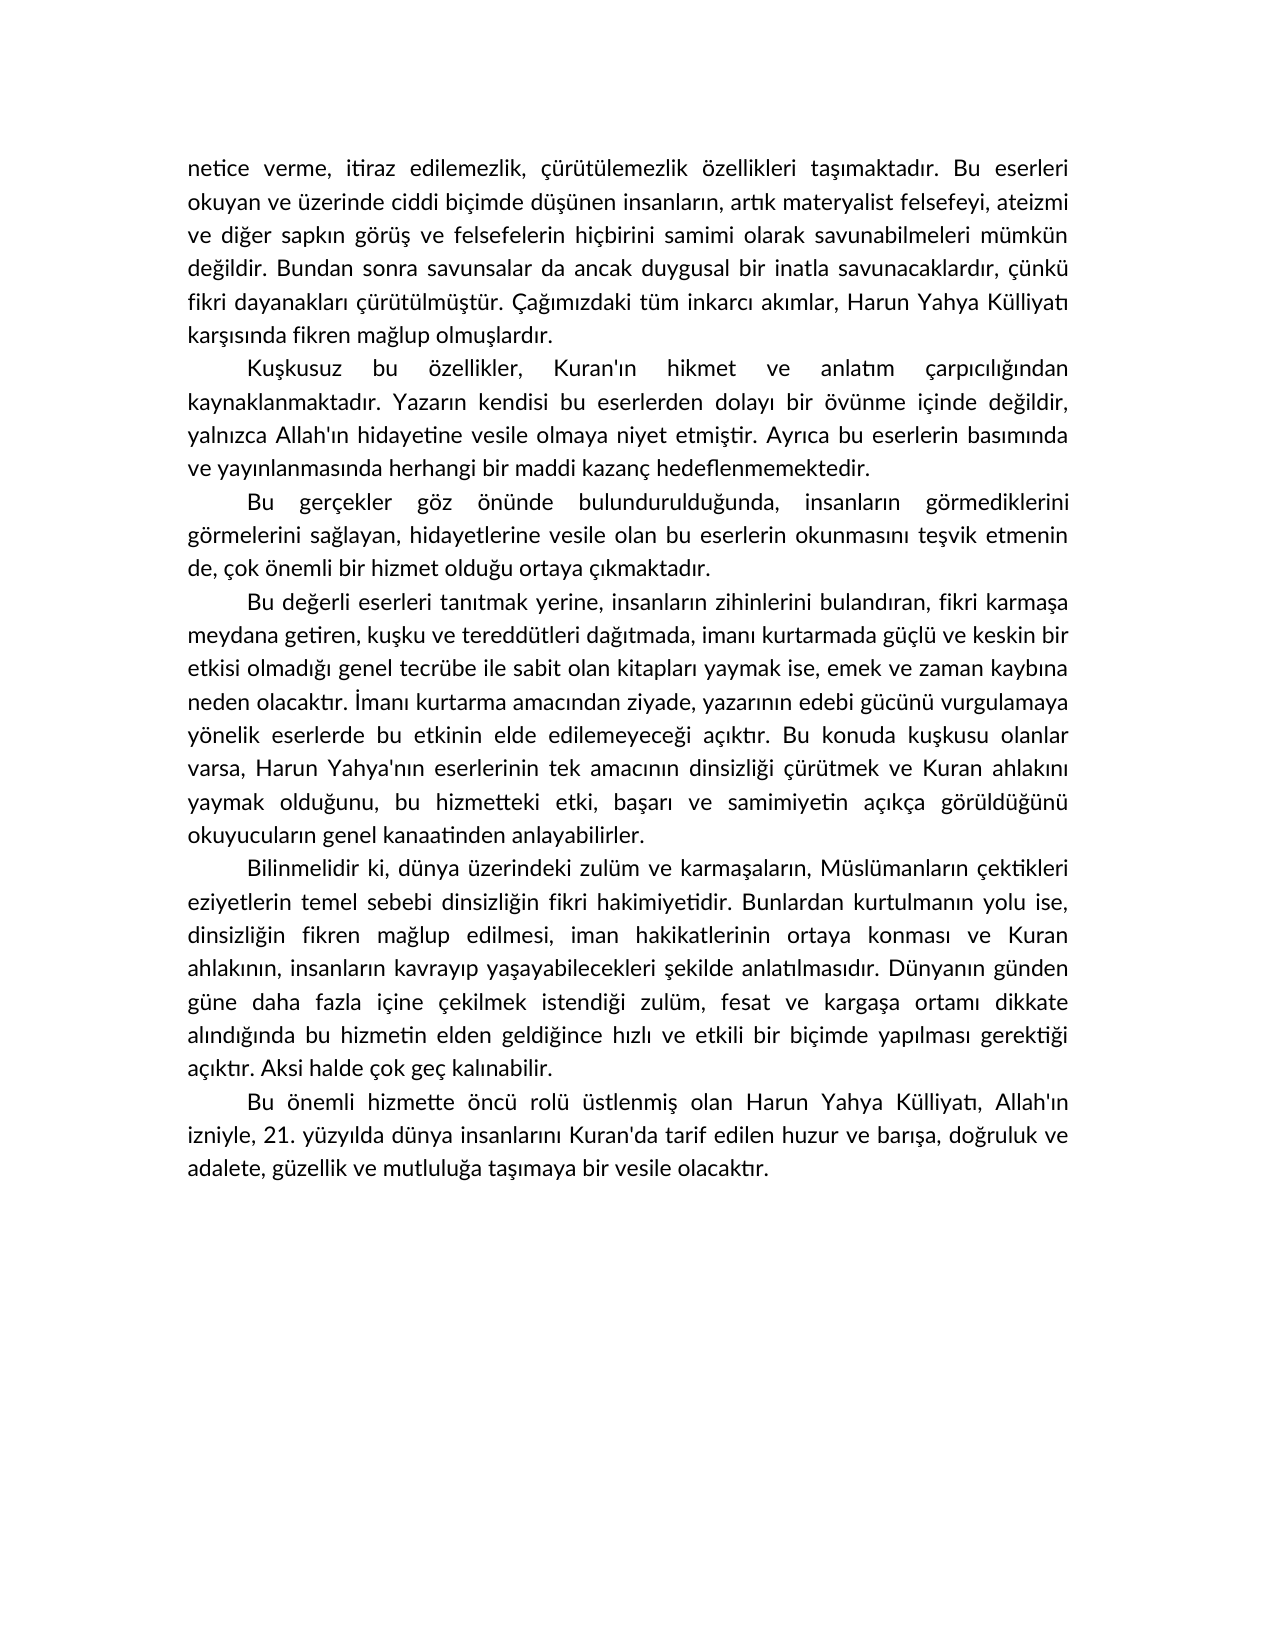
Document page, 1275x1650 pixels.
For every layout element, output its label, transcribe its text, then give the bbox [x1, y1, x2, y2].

text Bu önemli hizmette öncü rolü üstlenmiş olan Harun Yahya Külliyatı, Allah'ın izniyle, 21. yüzyılda dünya insanlarını Kuran'da tarif edilen huzur ve barışa, doğruluk ve adalete, güzellik ve mutluluğa taşımaya bir vesile olacaktır. [187, 1083, 1070, 1183]
text netice verme, itiraz edilemezlik, çürütülemezlik özellikleri taşımaktadır. Bu eserleri okuyan ve üzerinde ciddi biçimde düşünen insanların, artık materyalist felsefeyi, ateizmi ve diğer sapkın görüş ve felsefelerin hiçbirini samimi olarak savunabilmeleri mümkün değildir. Bundan sonra savunsalar da ancak duygusal bir inatla savunacaklardır, çünkü fikri dayanakları çürütülmüştür. Çağımızdaki tüm inkarcı akımlar, Harun Yahya Külliyatı karşısında fikren mağlup olmuşlardır. [187, 150, 1070, 350]
text Bu değerli eserleri tanıtmak yerine, insanların zihinlerini bulandıran, fikri karmaşa meydana getiren, kuşku ve tereddütleri dağıtmada, imanı kurtarmada güçlü ve keskin bir etkisi olmadığı genel tecrübe ile sabit olan kitapları yaymak ise, emek ve zaman kaybına neden olacaktır. İmanı kurtarma amacından ziyade, yazarının edebi gücünü vurgulamaya yönelik eserlerde bu etkinin elde edilemeyeceği açıktır. Bu konuda kuşkusu olanlar varsa, Harun Yahya'nın eserlerinin tek amacının dinsizliği çürütmek ve Kuran ahlakını yaymak olduğunu, bu hizmetteki etki, başarı ve samimiyetin açıkça görüldüğünü okuyucuların genel kanaatinden anlayabilirler. [187, 583, 1070, 850]
text Bu gerçekler göz önünde bulundurulduğunda, insanların görmediklerini görmelerini sağlayan, hidayetlerine vesile olan bu eserlerin okunmasını teşvik etmenin de, çok önemli bir hizmet olduğu ortaya çıkmaktadır. [187, 483, 1070, 583]
text Kuşkusuz bu özellikler, Kuran'ın hikmet ve anlatım çarpıcılığından kaynaklanmaktadır. Yazarın kendisi bu eserlerden dolayı bir övünme içinde değildir, yalnızca Allah'ın hidayetine vesile olmaya niyet etmiştir. Ayrıca bu eserlerin basımında ve yayınlanmasında herhangi bir maddi kazanç hedeflenmemektedir. [187, 350, 1070, 483]
text Bilinmelidir ki, dünya üzerindeki zulüm ve karmaşaların, Müslümanların çektikleri eziyetlerin temel sebebi dinsizliğin fikri hakimiyetidir. Bunlardan kurtulmanın yolu ise, dinsizliğin fikren mağlup edilmesi, iman hakikatlerinin ortaya konması ve Kuran ahlakının, insanların kavrayıp yaşayabilecekleri şekilde anlatılmasıdır. Dünyanın günden güne daha fazla içine çekilmek istendiği zulüm, fesat ve kargaşa ortamı dikkate alındığında bu hizmetin elden geldiğince hızlı ve etkili bir biçimde yapılması gerektiği açıktır. Aksi halde çok geç kalınabilir. [187, 850, 1070, 1083]
